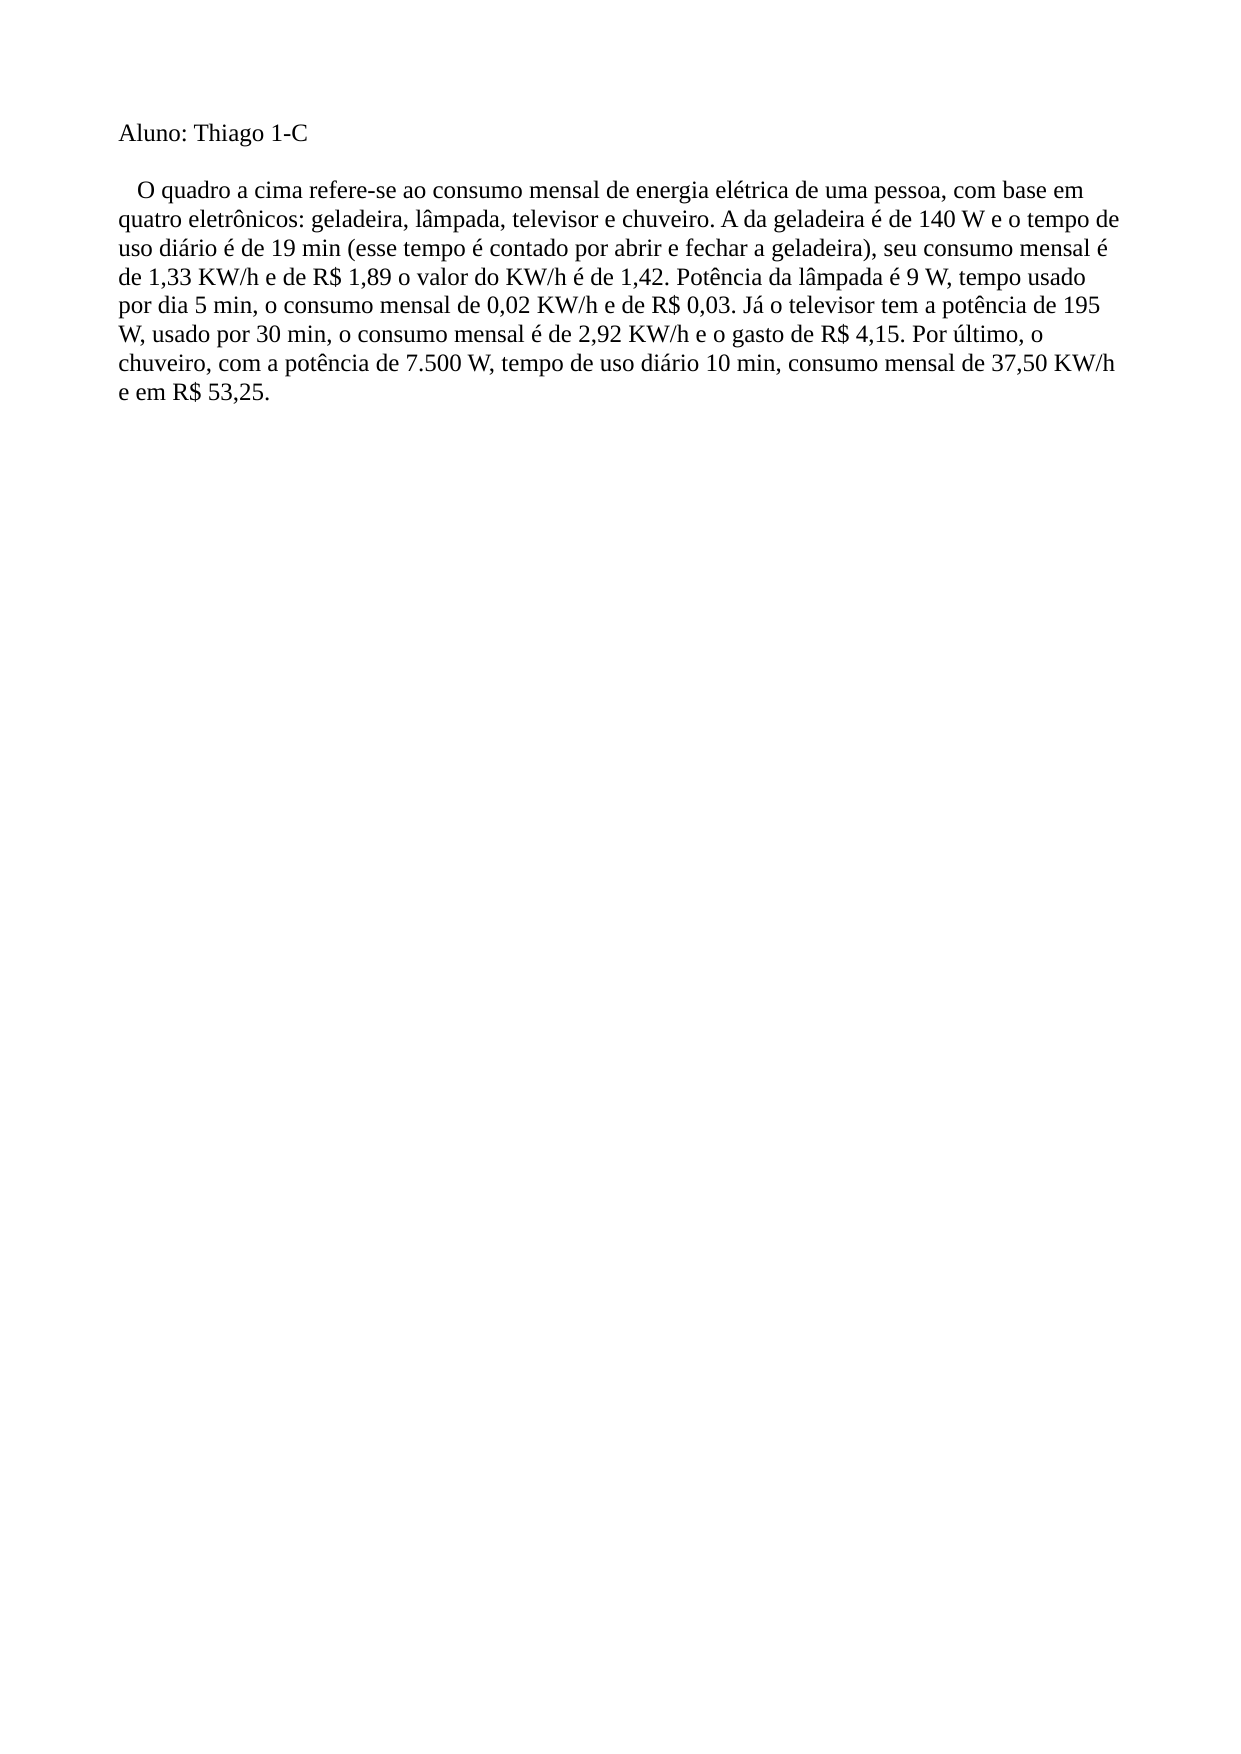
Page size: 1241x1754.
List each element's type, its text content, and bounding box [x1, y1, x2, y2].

text Aluno: Thiago 1-C [118, 118, 1122, 147]
text O quadro a cima refere-se ao consumo mensal de energia elétrica de uma pessoa, com base em quatro eletrônicos: geladeira, lâmpada, televisor e chuveiro. A da geladeira é de 140 W e o tempo de uso diário é de 19 min (esse tempo é contado por abrir e fechar a geladeira), seu consumo mensal é de 1,33 KW/h e de R$ 1,89 o valor do KW/h é de 1,42. Potência da lâmpada é 9 W, tempo usado por dia 5 min, o consumo mensal de 0,02 KW/h e de R$ 0,03. Já o televisor tem a potência de 195 W, usado por 30 min, o consumo mensal é de 2,92 KW/h e o gasto de R$ 4,15. Por último, o chuveiro, com a potência de 7.500 W, tempo de uso diário 10 min, consumo mensal de 37,50 KW/h e em R$ 53,25. [118, 176, 1122, 406]
